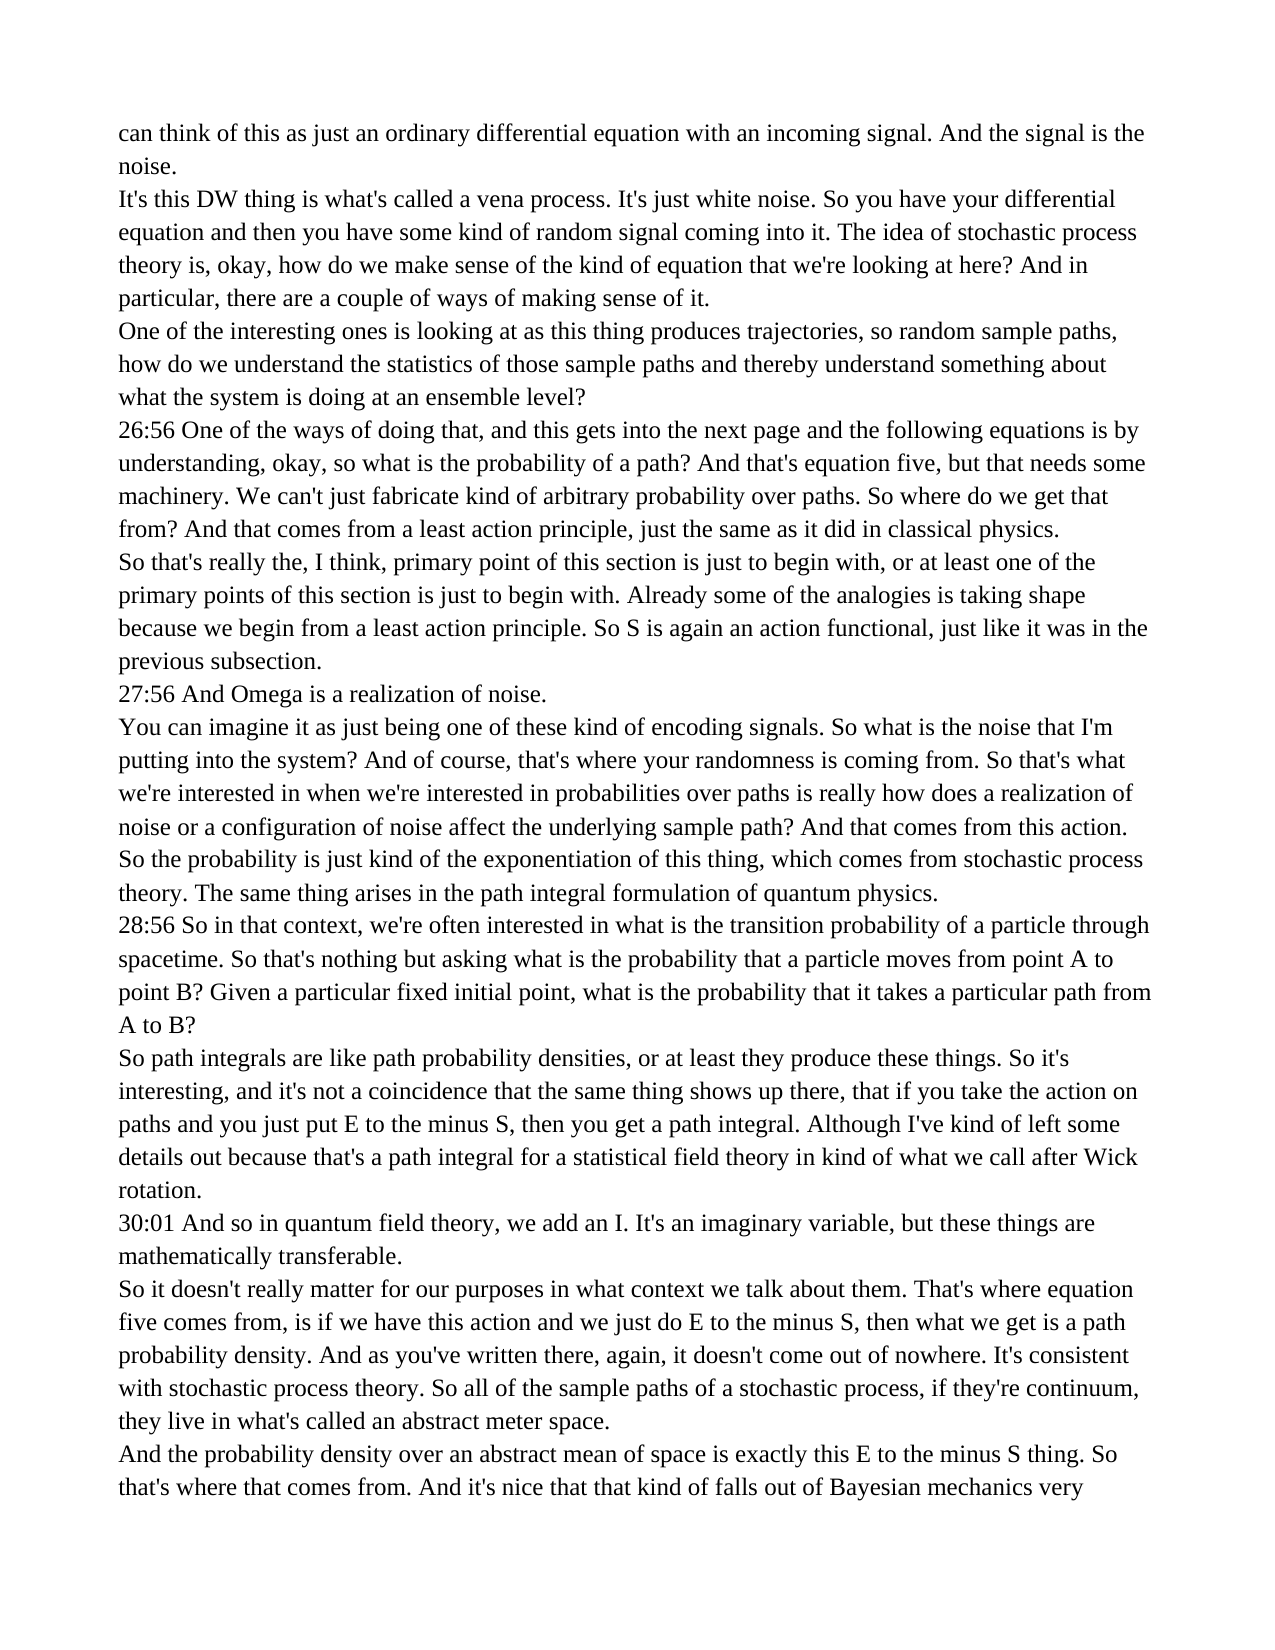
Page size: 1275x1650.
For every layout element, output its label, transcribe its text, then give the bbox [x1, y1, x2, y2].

text So the probability is just kind of the exponentiation of this thing, which comes from stochastic process theory. The same thing arises in the path integral formulation of quantum physics. [118, 844, 1157, 906]
text 27:56 And Omega is a realization of noise. [118, 679, 1157, 708]
text 30:01 And so in quantum field theory, we add an I. It's an imaginary variable, but these things are mathematically transferable. [118, 1208, 1157, 1269]
text You can imagine it as just being one of these kind of encoding signals. So what is the noise that I'm putting into the system? And of course, that's where your randomness is coming from. So that's what we're interested in when we're interested in probabilities over paths is really how does a realization of noise or a configuration of noise affect the underlying sample path? And that comes from this action. [118, 712, 1157, 840]
text It's this DW thing is what's called a vena process. It's just white noise. So you have your differential equation and then you have some kind of random signal coming into it. The idea of stochastic process theory is, okay, how do we make sense of the kind of equation that we're looking at here? And in particular, there are a couple of ways of making sense of it. [118, 184, 1157, 312]
text So path integrals are like path probability densities, or at least they produce these things. So it's interesting, and it's not a coincidence that the same thing shows up there, that if you take the action on paths and you just put E to the minus S, then you get a path integral. Although I've kind of left some details out because that's a path integral for a statistical field theory in kind of what we call after Wick rotation. [118, 1043, 1157, 1203]
text 26:56 One of the ways of doing that, and this gets into the next page and the following equations is by understanding, okay, so what is the probability of a path? And that's equation five, but that needs some machinery. We can't just fabricate kind of arbitrary probability over paths. So where do we get that from? And that comes from a least action principle, just the same as it did in classical physics. [118, 415, 1157, 543]
text And the probability density over an abstract mean of space is exactly this E to the minus S thing. So that's where that comes from. And it's nice that that kind of falls out of Bayesian mechanics very [118, 1439, 1157, 1501]
text 28:56 So in that context, we're often interested in what is the transition probability of a particle through spacetime. So that's nothing but asking what is the probability that a particle moves from point A to point B? Given a particular fixed initial point, what is the probability that it takes a particular path from A to B? [118, 911, 1157, 1038]
text So that's really the, I think, primary point of this section is just to begin with, or at least one of the primary points of this section is just to begin with. Already some of the analogies is taking shape because we begin from a least action principle. So S is again an action functional, just like it was in the previous subsection. [118, 547, 1157, 675]
text One of the interesting ones is looking at as this thing produces trajectories, so random sample paths, how do we understand the statistics of those sample paths and thereby understand something about what the system is doing at an ensemble level? [118, 316, 1157, 411]
text So it doesn't really matter for our purposes in what context we talk about them. That's where equation five comes from, is if we have this action and we just do E to the minus S, then what we get is a path probability density. And as you've written there, again, it doesn't come out of nowhere. It's consistent with stochastic process theory. So all of the sample paths of a stochastic process, if they're continuum, they live in what's called an abstract meter space. [118, 1274, 1157, 1435]
text can think of this as just an ordinary differential equation with an incoming signal. And the signal is the noise. [118, 118, 1157, 180]
